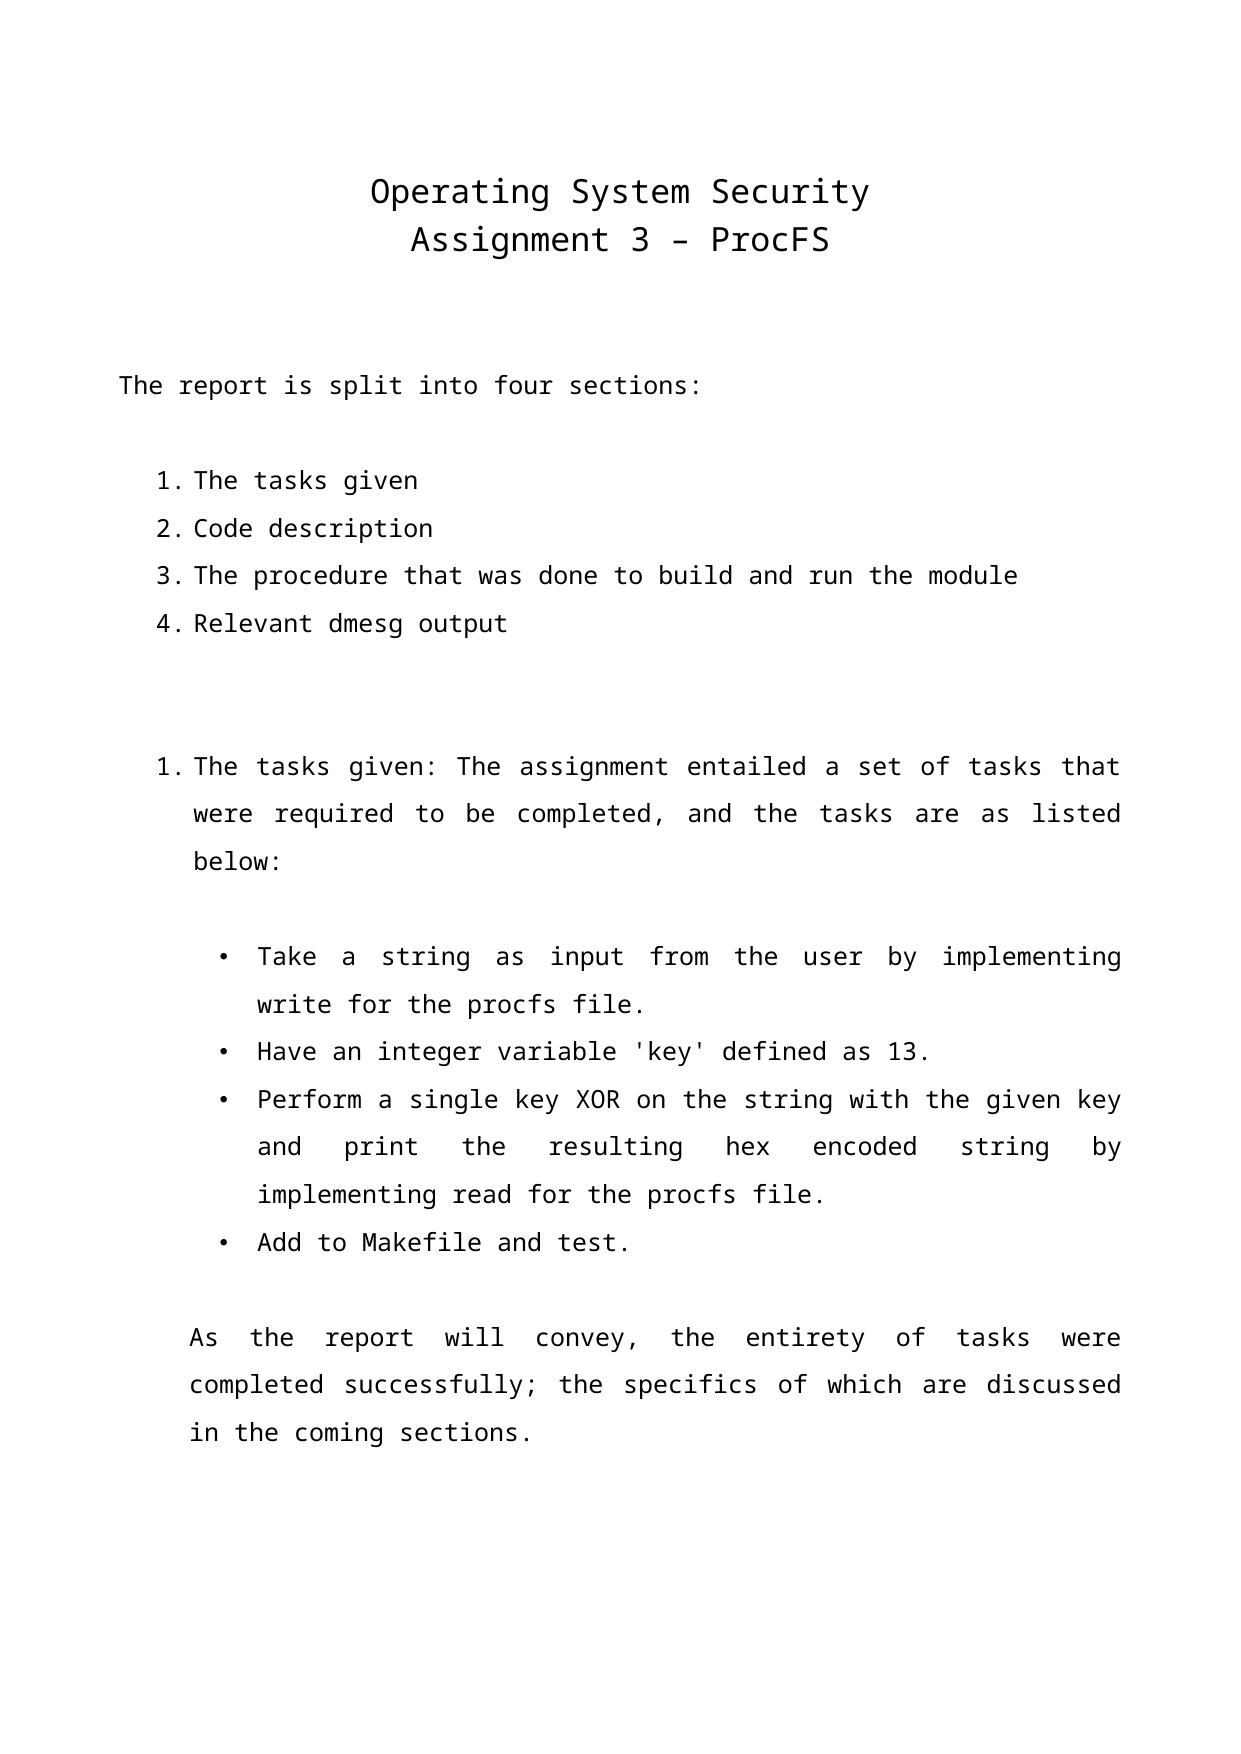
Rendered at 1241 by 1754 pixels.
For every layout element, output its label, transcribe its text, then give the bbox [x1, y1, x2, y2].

list Perform a single key XOR on the string with the given key and print the resulting hex encoded string by implementing read for the procfs file. [219, 1070, 1122, 1213]
list The procedure that was done to build and run the module [156, 547, 1122, 594]
list The tasks given [156, 451, 1122, 499]
text The report is split into four sections: [118, 356, 1122, 404]
list Add to Makefile and test. [219, 1213, 1122, 1261]
text Operating System Security [118, 166, 1122, 213]
list Have an integer variable 'key' defined as 13. [219, 1023, 1122, 1070]
list Code description [156, 499, 1122, 547]
text Assignment 3 – ProcFS [118, 213, 1122, 261]
list Take a string as input from the user by implementing write for the procfs file. [219, 927, 1122, 1023]
list Relevant dmesg output [156, 594, 1122, 642]
list The tasks given: The assignment entailed a set of tasks that were required to be completed, and the tasks are as listed below: [156, 737, 1122, 880]
text As the report will convey, the entirety of tasks were completed successfully; the specifics of which are discussed in the coming sections. [189, 1308, 1122, 1451]
